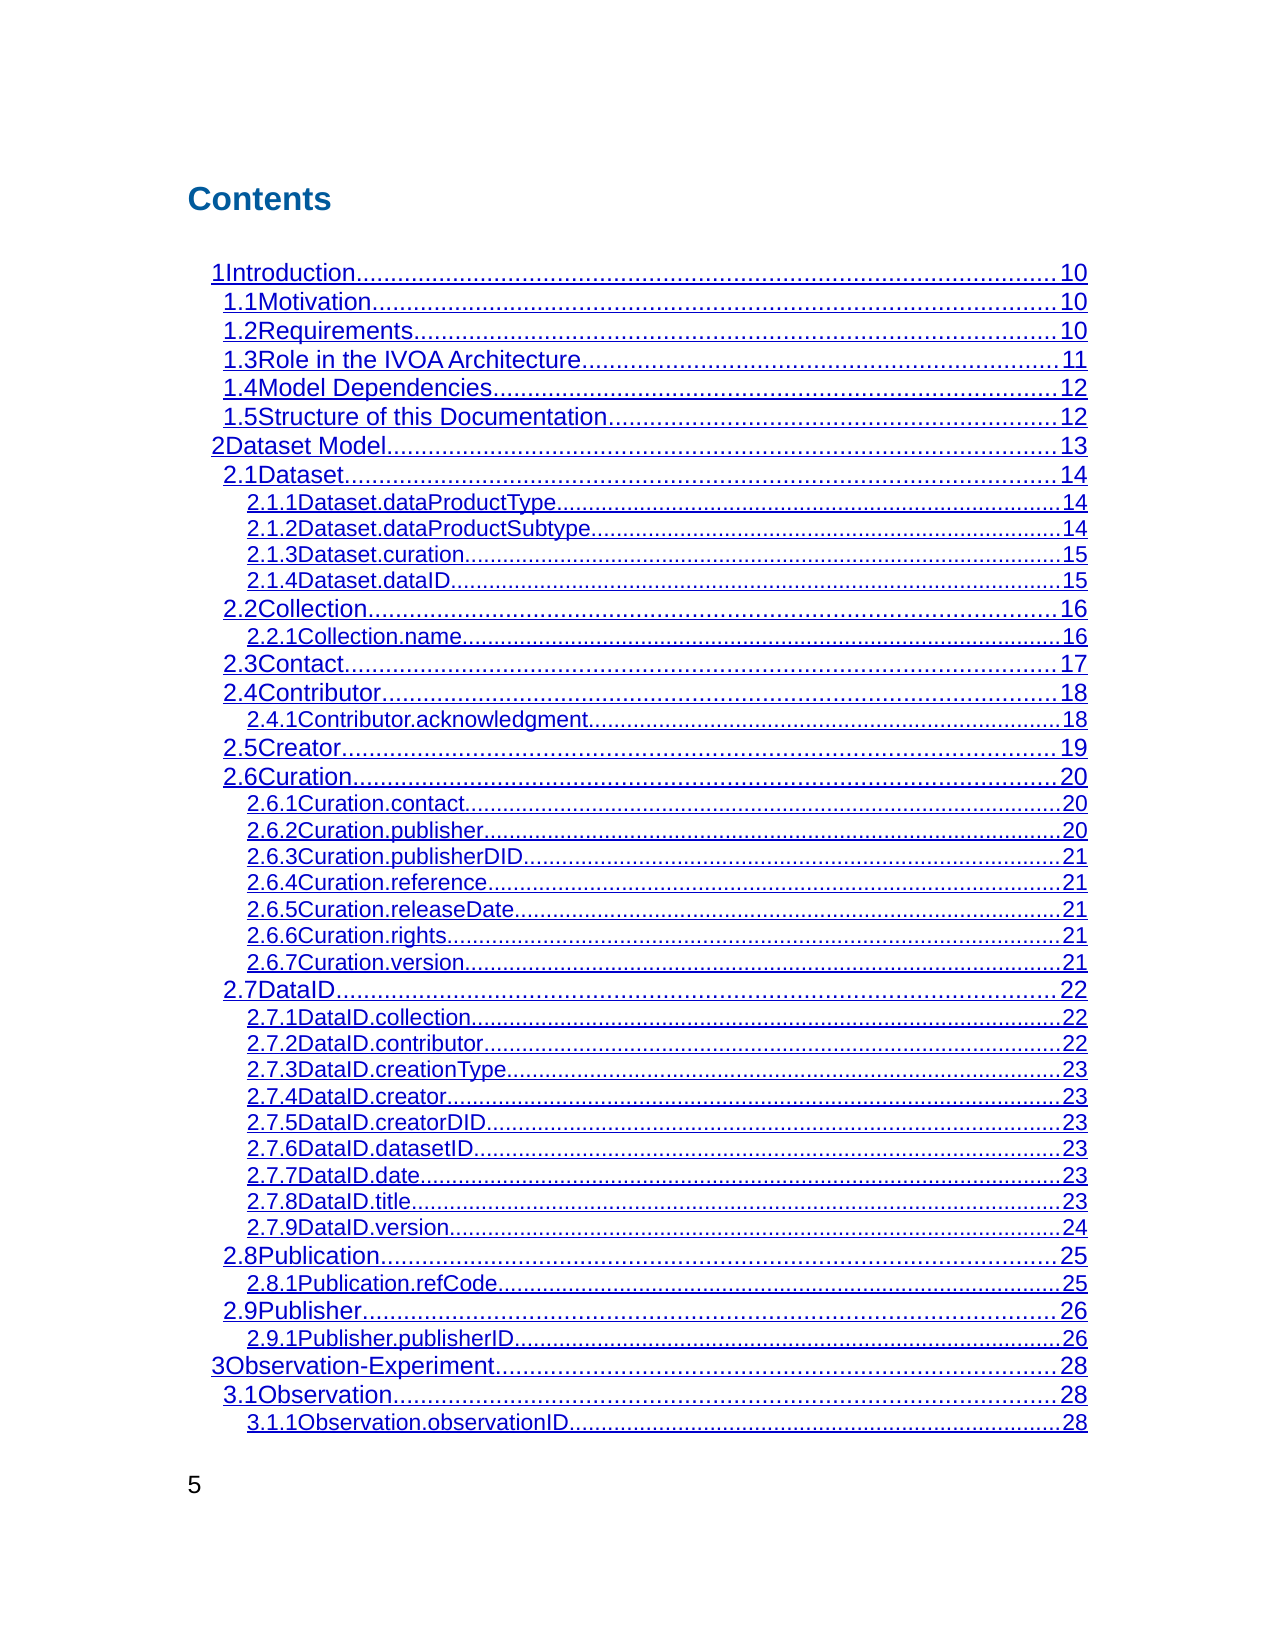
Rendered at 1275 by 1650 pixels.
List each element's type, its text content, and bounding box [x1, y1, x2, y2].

text 2.1.3Dataset.curation 15 [247, 541, 1087, 564]
text 2.7.2DataID.contributor 22 [247, 1030, 1087, 1053]
text 2.7.6DataID.datasetID 23 [247, 1135, 1087, 1158]
text 1.1Motivation 10 [223, 287, 1087, 312]
text 2.6Curation 20 [223, 762, 1087, 786]
text 1.2Requirements 10 [223, 316, 1087, 341]
text 2.7.5DataID.creatorDID 23 [247, 1109, 1087, 1132]
text 2.1.1Dataset.dataProductType 14 [247, 488, 1087, 511]
text 2.6.6Curation.rights 21 [247, 922, 1087, 945]
text 1.4Model Dependencies 12 [223, 373, 1087, 398]
text 2.1Dataset 14 [223, 460, 1087, 485]
text 2.8Publication 25 [223, 1241, 1087, 1266]
text 2.3Contact 17 [223, 649, 1087, 674]
text 2.7.3DataID.creationType 23 [247, 1056, 1087, 1079]
text 2.4Contributor 18 [223, 678, 1087, 703]
text 2.6.1Curation.contact 20 [247, 790, 1087, 813]
text 2Dataset Model 13 [211, 431, 1087, 456]
text 2.6.5Curation.releaseDate 21 [247, 896, 1087, 919]
text 2.5Creator 19 [223, 733, 1087, 758]
text 2.7DataID 22 [223, 975, 1087, 1000]
text 2.2.1Collection.name 16 [247, 623, 1087, 645]
text 2.9.1Publisher.publisherID 26 [247, 1324, 1087, 1347]
text 2.6.3Curation.publisherDID 21 [247, 843, 1087, 866]
text 2.7.7DataID.date 23 [247, 1162, 1087, 1184]
text 2.6.7Curation.version 21 [247, 948, 1087, 971]
text 2.1.2Dataset.dataProductSubtype 14 [247, 515, 1087, 538]
text 1.3Role in the IVOA Architecture 11 [223, 345, 1087, 370]
text 2.7.9DataID.version 24 [247, 1214, 1087, 1237]
text 2.7.4DataID.creator 23 [247, 1083, 1087, 1105]
text 3.1.1Observation.observationID 28 [247, 1408, 1087, 1431]
text 2.7.8DataID.title 23 [247, 1188, 1087, 1211]
text 2.6.2Curation.publisher 20 [247, 817, 1087, 839]
text 3.1Observation 28 [223, 1380, 1087, 1405]
text 3Observation-Experiment 28 [211, 1351, 1087, 1376]
text 2.6.4Curation.reference 21 [247, 869, 1087, 892]
text 2.8.1Publication.refCode 25 [247, 1269, 1087, 1292]
text Contents [187, 179, 1087, 217]
text 2.2Collection 16 [223, 594, 1087, 619]
text 1Introduction 10 [211, 258, 1087, 283]
text 2.7.1DataID.collection 22 [247, 1003, 1087, 1026]
text 2.1.4Dataset.dataID 15 [247, 567, 1087, 590]
text 2.4.1Contributor.acknowledgment 18 [247, 706, 1087, 729]
text 1.5Structure of this Documentation 12 [223, 402, 1087, 427]
text 2.9Publisher 26 [223, 1296, 1087, 1321]
